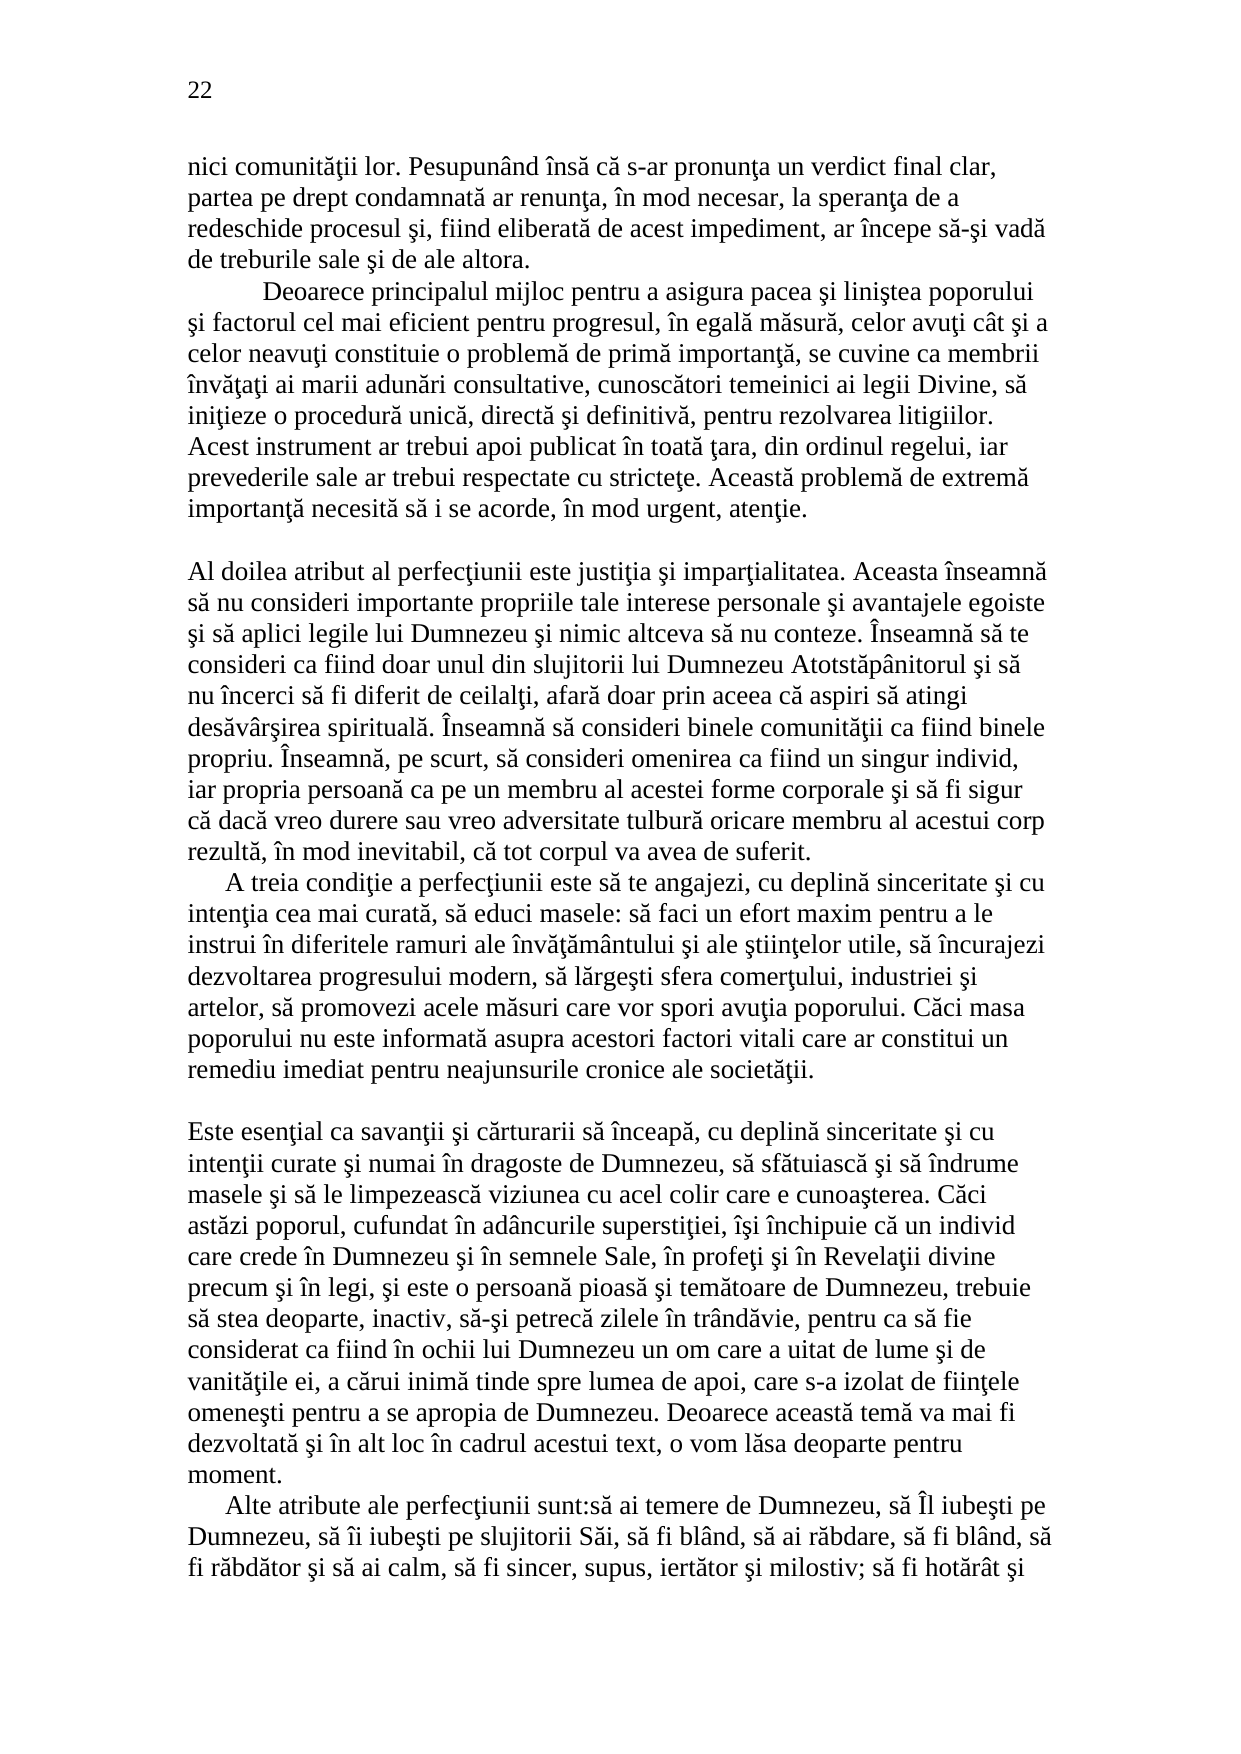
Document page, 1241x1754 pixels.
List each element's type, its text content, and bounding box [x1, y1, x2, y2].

text Al doilea atribut al perfecţiunii este justiţia şi imparţialitatea. Aceasta înseamnă să nu consideri importante propriile tale interese personale şi avantajele egoiste şi să aplici legile lui Dumnezeu şi nimic altceva să nu conteze. Înseamnă să te consideri ca fiind doar unul din slujitorii lui Dumnezeu Atotstăpânitorul şi să nu încerci să fi diferit de ceilalţi, afară doar prin aceea că aspiri să atingi desăvârşirea spirituală. Înseamnă să consideri binele comunităţii ca fiind binele propriu. Înseamnă, pe scurt, să consideri omenirea ca fiind un singur individ, iar propria persoană ca pe un membru al acestei forme corporale şi să fi sigur că dacă vreo durere sau vreo adversitate tulbură oricare membru al acestui corp rezultă, în mod inevitabil, că tot corpul va avea de suferit. [187, 555, 1053, 866]
text intenţia cea mai curată, să educi masele: să faci un efort maxim pentru a le instrui în diferitele ramuri ale învăţământului şi ale ştiinţelor utile, să încurajezi dezvoltarea progresului modern, să lărgeşti sfera comerţului, industriei şi artelor, să promovezi acele măsuri care vor spori avuţia poporului. Căci masa poporului nu este informată asupra acestori factori vitali care ar constitui un remediu imediat pentru neajunsurile cronice ale societăţii. [187, 897, 1053, 1084]
text Este esenţial ca savanţii şi cărturarii să înceapă, cu deplină sinceritate şi cu intenţii curate şi numai în dragoste de Dumnezeu, să sfătuiască şi să îndrume masele şi să le limpezească viziunea cu acel colir care e cunoaşterea. Căci astăzi poporul, cufundat în adâncurile superstiţiei, îşi închipuie că un individ care crede în Dumnezeu şi în semnele Sale, în profeţi şi în Revelaţii divine precum şi în legi, şi este o persoană pioasă şi temătoare de Dumnezeu, trebuie să stea deoparte, inactiv, să-şi petrecă zilele în trândăvie, pentru ca să fie considerat ca fiind în ochii lui Dumnezeu un om care a uitat de lume şi de vanităţile ei, a cărui inimă tinde spre lumea de apoi, care s-a izolat de fiinţele omeneşti pentru a se apropia de Dumnezeu. Deoarece această temă va mai fi dezvoltată şi în alt loc în cadrul acestui text, o vom lăsa deoparte pentru moment. [187, 1116, 1053, 1489]
text Alte atribute ale perfecţiunii sunt:să ai temere de Dumnezeu, să Îl iubeşti pe [225, 1489, 1053, 1520]
text Deoarece principalul mijloc pentru a asigura pacea şi liniştea poporului şi factorul cel mai eficient pentru progresul, în egală măsură, celor avuţi cât şi a celor neavuţi constituie o problemă de primă importanţă, se cuvine ca membrii învăţaţi ai marii adunări consultative, cunoscători temeinici ai legii Divine, să iniţieze o procedură unică, directă şi definitivă, pentru rezolvarea litigiilor. Acest instrument ar trebui apoi publicat în toată ţara, din ordinul regelui, iar prevederile sale ar trebui respectate cu stricteţe. Această problemă de extremă importanţă necesită să i se acorde, în mod urgent, atenţie. [187, 274, 1053, 524]
text A treia condiţie a perfecţiunii este să te angajezi, cu deplină sinceritate şi cu [225, 866, 1053, 897]
text nici comunităţii lor. Pesupunând însă că s-ar pronunţa un verdict final clar, partea pe drept condamnată ar renunţa, în mod necesar, la speranţa de a redeschide procesul şi, fiind eliberată de acest impediment, ar începe să-şi vadă de treburile sale şi de ale altora. [187, 150, 1053, 274]
text Dumnezeu, să îi iubeşti pe slujitorii Săi, să fi blând, să ai răbdare, să fi blând, să fi răbdător şi să ai calm, să fi sincer, supus, iertător şi milostiv; să fi hotărât şi [187, 1520, 1053, 1583]
